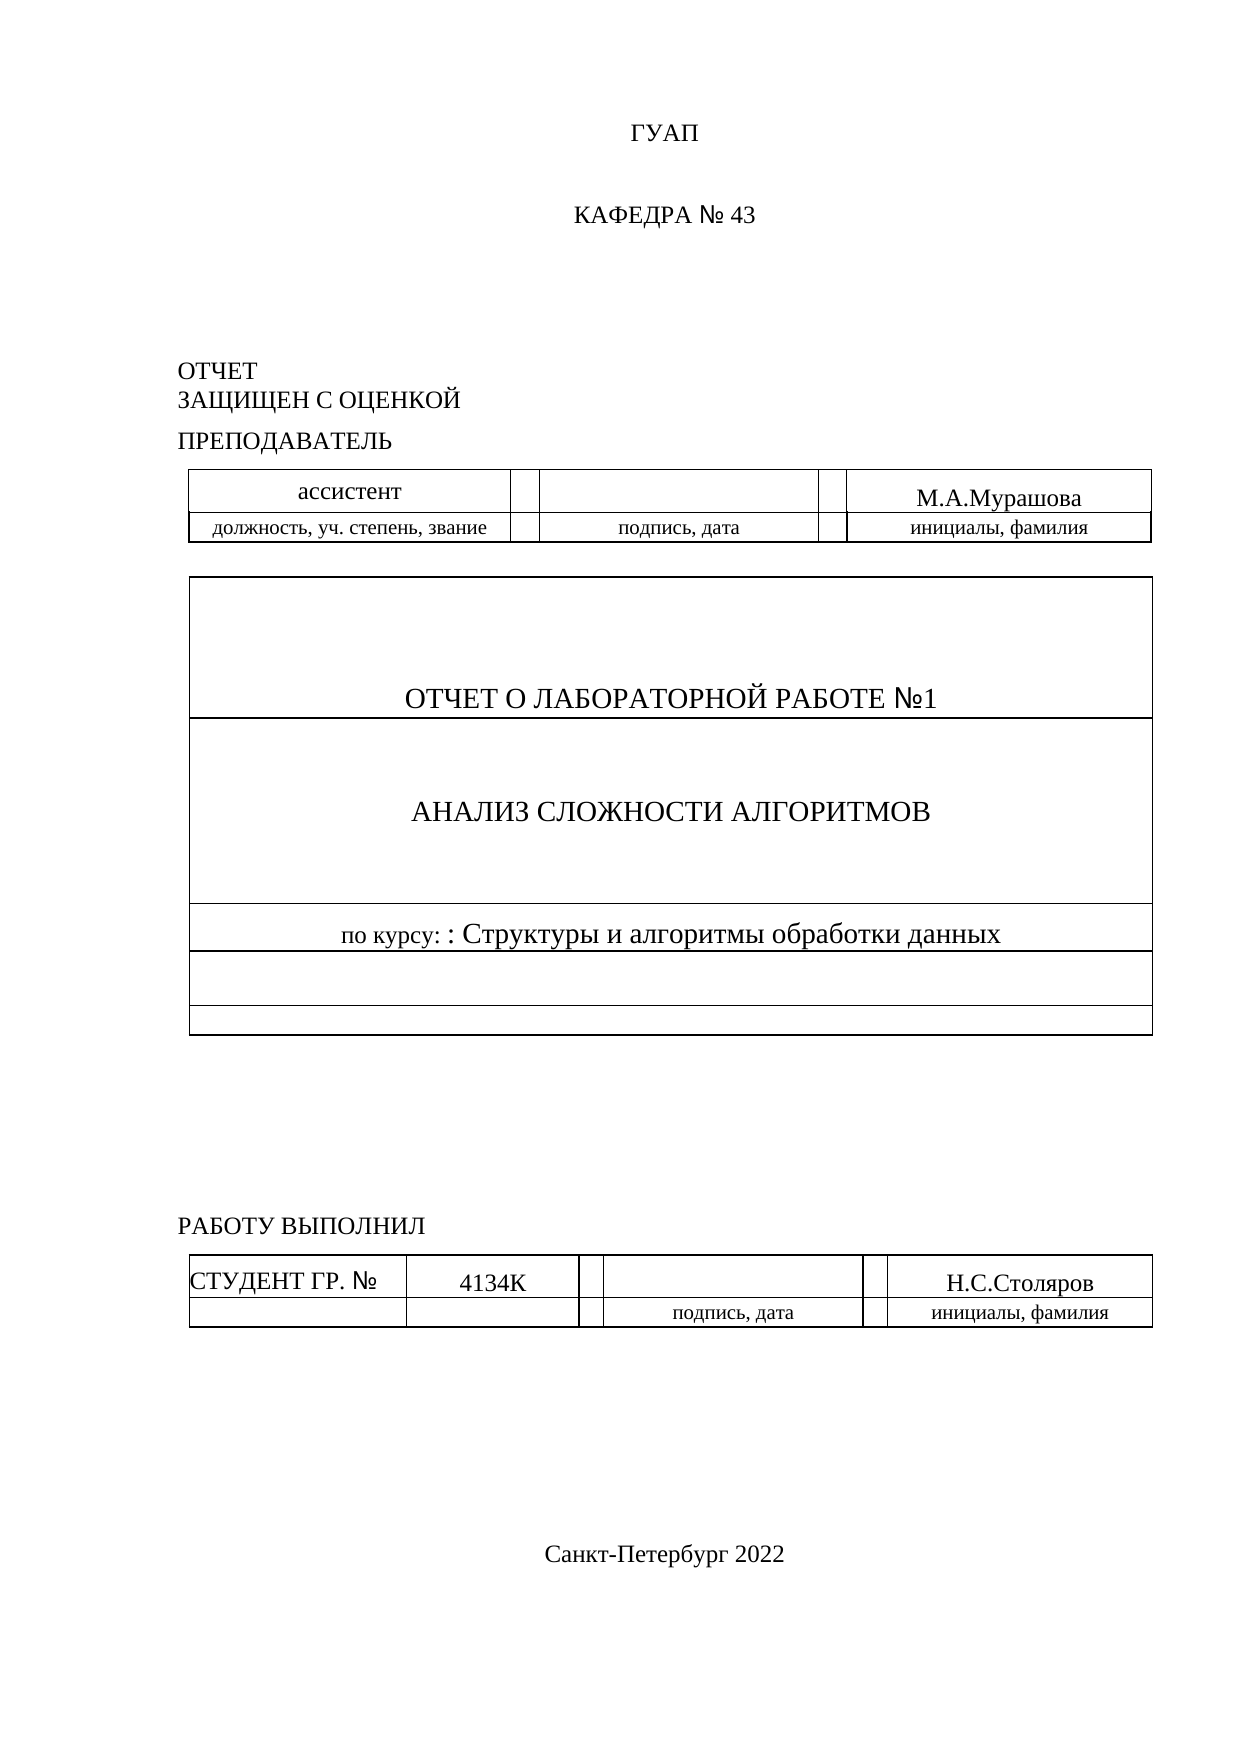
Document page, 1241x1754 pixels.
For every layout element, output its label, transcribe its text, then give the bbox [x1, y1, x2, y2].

table_cell подпись, дата [540, 513, 818, 541]
table_header ассистент [189, 470, 510, 511]
table_cell инициалы, фамилия [848, 513, 1150, 541]
table_cell [190, 1006, 1152, 1034]
text ОТЧЕТ ЗАЩИЩЕН С ОЦЕНКОЙ [177, 356, 1152, 413]
text ГУАП [177, 118, 1152, 147]
table_cell [819, 513, 846, 541]
table_header СТУДЕНТ ГР. № [190, 1256, 406, 1297]
table_header [511, 470, 539, 511]
table_header 4134К [407, 1256, 578, 1297]
table_cell должность, уч. степень, звание [190, 513, 510, 541]
table_cell [190, 1298, 406, 1326]
text ПРЕПОДАВАТЕЛЬ [177, 426, 1152, 455]
table_header [864, 1256, 887, 1297]
table_cell инициалы, фамилия [888, 1298, 1152, 1326]
table_cell подпись, дата [604, 1298, 862, 1326]
table_cell по курсу: : Структуры и алгоритмы обработки данных [190, 904, 1152, 950]
table_header [604, 1256, 862, 1297]
table_header [580, 1256, 603, 1297]
table_cell АНАЛИЗ СЛОЖНОСТИ АЛГОРИТМОВ [190, 719, 1152, 902]
text РАБОТУ ВЫПОЛНИЛ [177, 1211, 1152, 1239]
table_cell [580, 1298, 603, 1326]
text Санкт-Петербург 2022 [177, 1539, 1152, 1568]
table_cell [864, 1298, 887, 1326]
table_header Н.С.Столяров [888, 1256, 1152, 1297]
table_header М.А.Мурашова [847, 470, 1151, 511]
table_header [819, 470, 846, 511]
table_header [540, 470, 818, 511]
table_cell [407, 1298, 578, 1326]
table_cell [511, 513, 539, 541]
table_header ОТЧЕТ О ЛАБОРАТОРНОЙ РАБОТЕ №1 [190, 578, 1152, 717]
text КАФЕДРА № 43 [177, 197, 1152, 231]
table_cell [190, 952, 1152, 1004]
